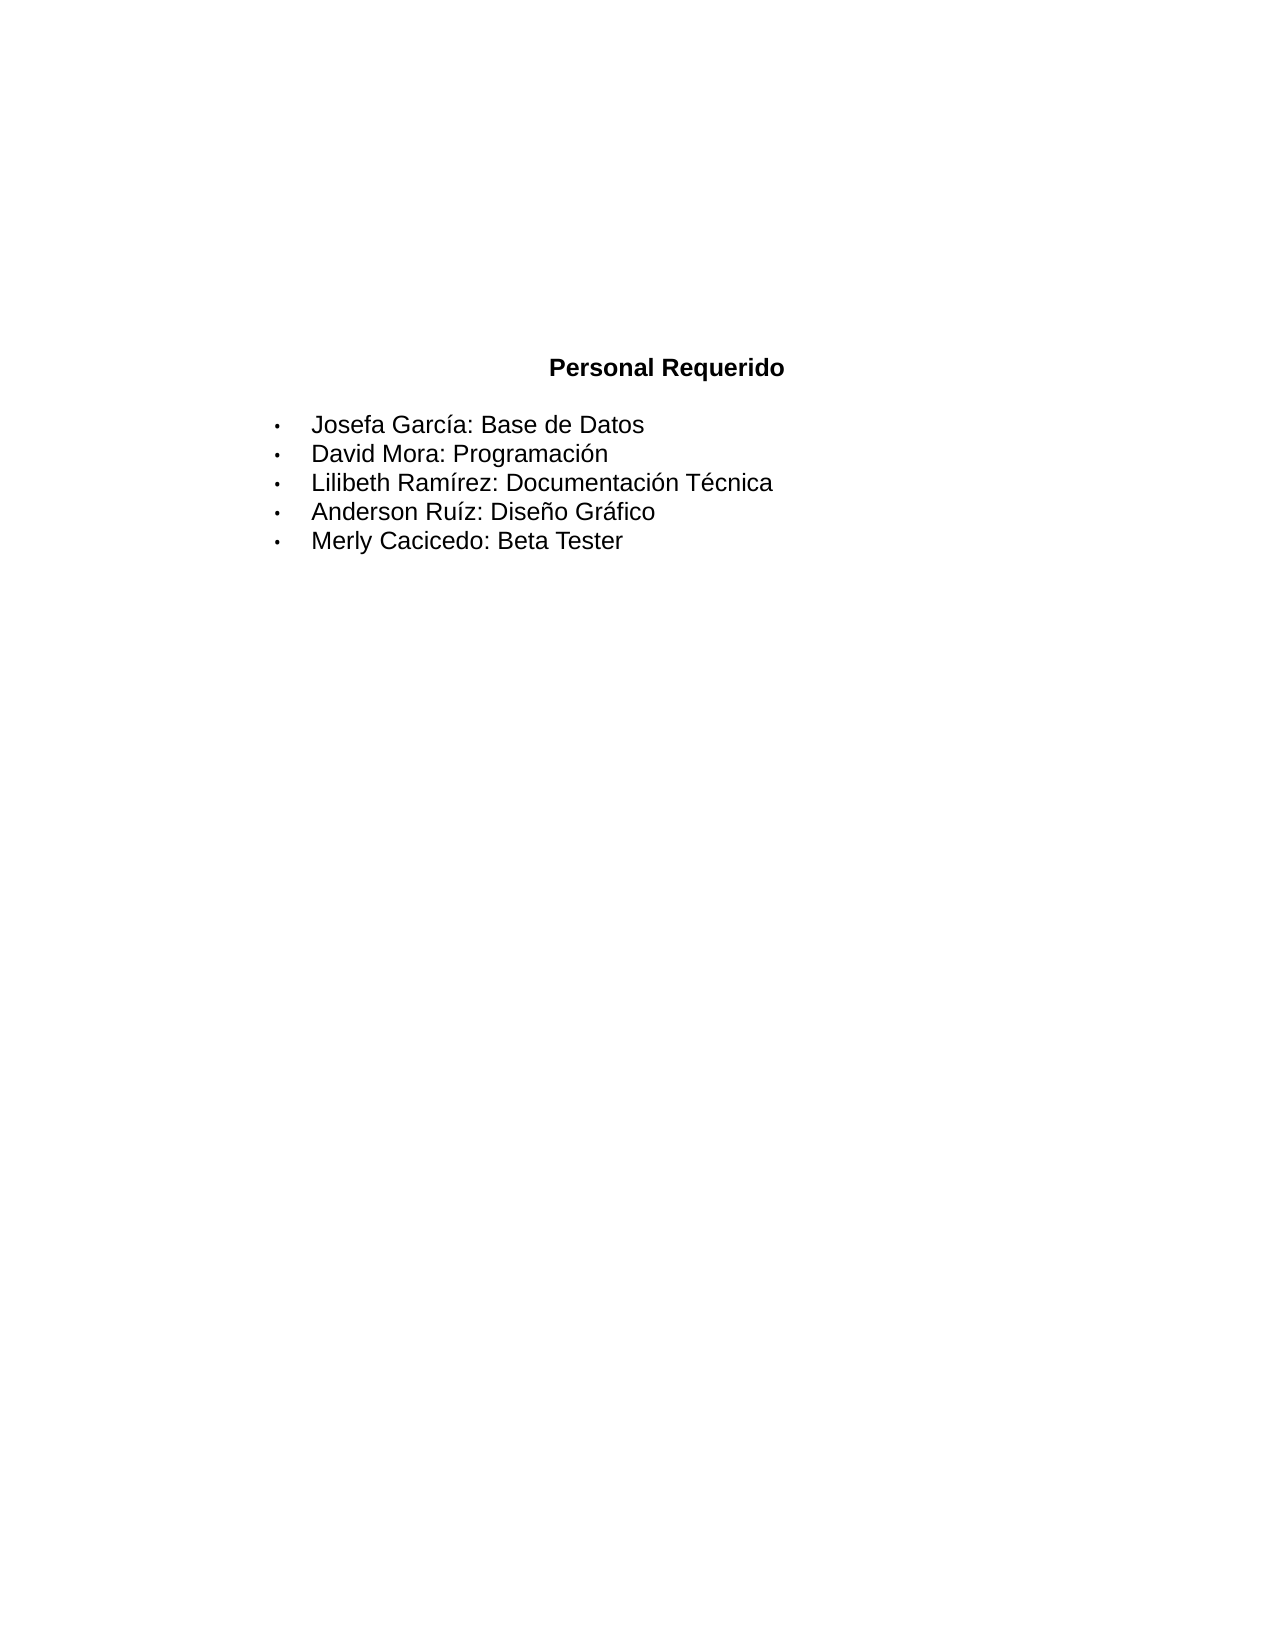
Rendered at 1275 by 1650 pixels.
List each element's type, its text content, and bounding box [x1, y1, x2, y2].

list Anderson Ruíz: Diseño Gráfico [274, 497, 1098, 526]
list Josefa García: Base de Datos [274, 410, 1098, 439]
list Lilibeth Ramírez: Documentación Técnica [274, 468, 1098, 497]
text Personal Requerido [236, 353, 1098, 382]
list David Mora: Programación [274, 439, 1098, 468]
list Merly Cacicedo: Beta Tester [274, 526, 1098, 554]
